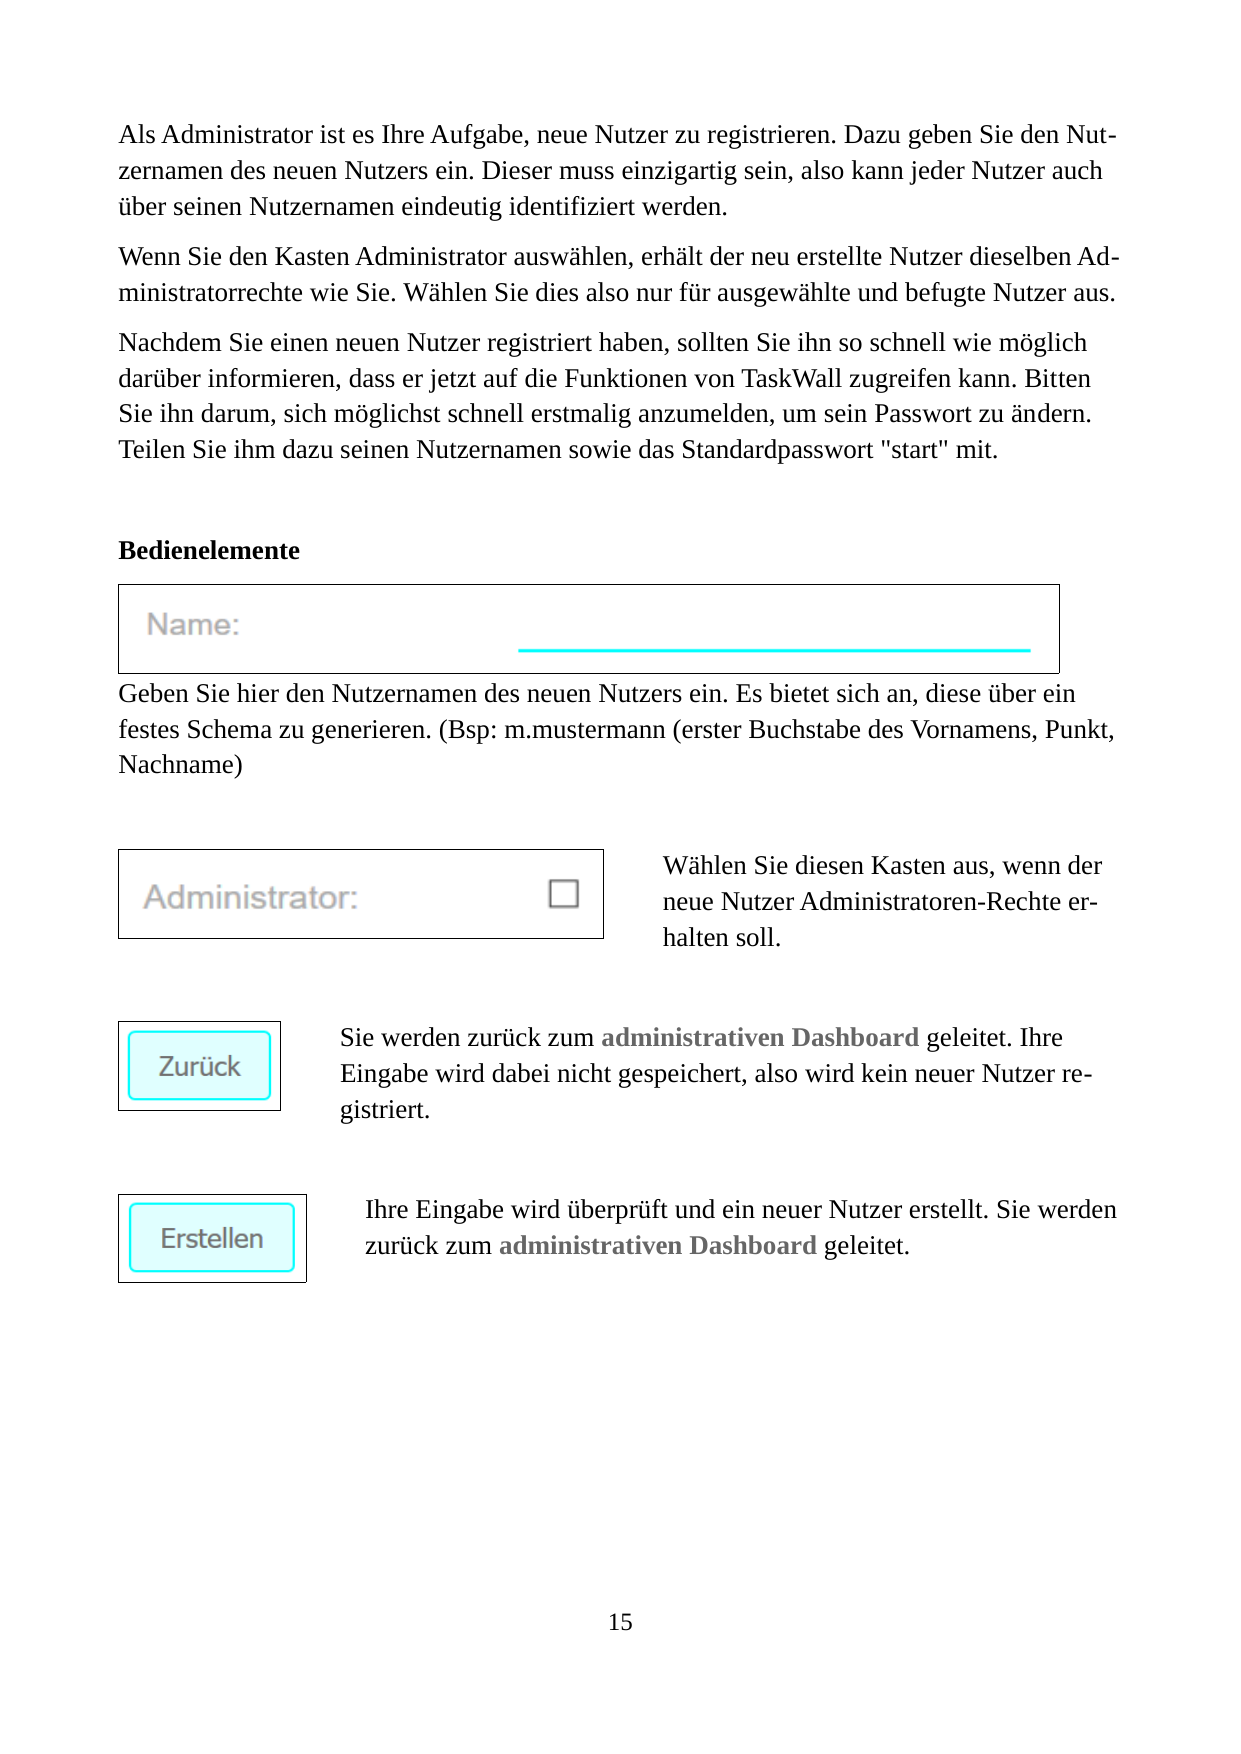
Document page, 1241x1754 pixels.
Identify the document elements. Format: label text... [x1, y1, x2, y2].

picture [121, 587, 1056, 670]
picture [121, 1024, 278, 1107]
text Wählen Sie diesen Kasten aus, wenn der neue Nutzer Administrato­ren-Rech­te er­halten soll. [118, 849, 1122, 952]
text Als Administrator ist es Ihre Aufgabe, neue Nutzer zu registrieren. Dazu geben Sie den Nut­zernamen des neuen Nutzers ein. Dieser muss einzigartig sein, also kann jeder Nutzer auch über seinen Nutzernamen eindeutig identifiziert werden. [118, 118, 1122, 221]
text [119, 1195, 306, 1282]
text Geben Sie hier den Nutzernamen des neuen Nutzers ein. Es bietet sich an, diese über ein festes Schema zu generieren. (Bsp: m.mustermann (erster Buchstabe des Vornamens, Punkt, Nachname) [118, 584, 1122, 780]
text Bedienelemente [118, 534, 1122, 565]
text Ihre Eingabe wird überprüft und ein neuer Nutzer erstellt. Sie werden zurück zum administrativen Dashboard geleitet. [307, 1193, 1122, 1260]
text Wenn Sie den Kasten Administrator auswählen, erhält der neu erstellte Nutzer dieselben Ad­ministratorrechte wie Sie. Wählen Sie dies also nur für ausgewählte und befugte Nutzer aus. [118, 240, 1122, 307]
text Nachdem Sie einen neuen Nutzer registriert haben, sollten Sie ihn so schnell wie möglich darüber informieren, dass er jetzt auf die Funktionen von TaskWall zugreifen kann. Bit­ten Sie ihn darum, sich möglichst schnell erstmalig anzumelden, um sein Passwort zu än­dern. Teilen Sie ihm dazu seinen Nutzernamen sowie das Standardpasswort "start" mit. [118, 326, 1122, 464]
picture [121, 1196, 303, 1279]
picture [121, 852, 601, 935]
text Sie werden zurück zum administrativen Dashboard geleitet. Ihre Eingabe wird dabei nicht gespeichert, also wird kein neuer Nutzer re­gistriert. [118, 1021, 1122, 1124]
